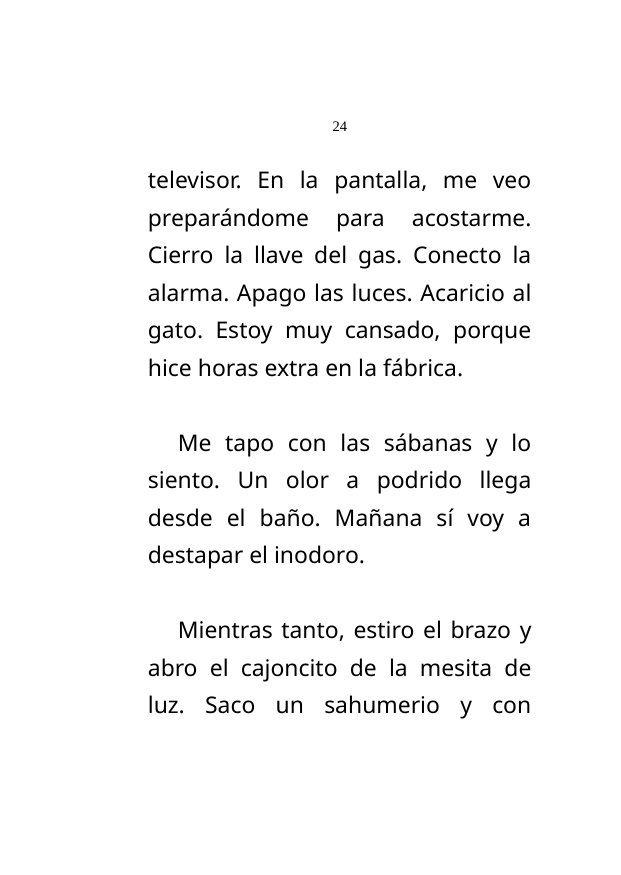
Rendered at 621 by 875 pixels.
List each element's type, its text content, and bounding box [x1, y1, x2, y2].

text Me tapo con las sábanas y lo siento. Un olor a podrido llega desde el baño. Mañana sí voy a destapar el inodoro. [148, 427, 532, 571]
text Mientras tanto, estiro el brazo y abro el cajoncito de la mesita de luz. Saco un sahumerio y con [148, 614, 532, 721]
text televisor. En la pantalla, me veo preparándome para acostarme. Cierro la llave del gas. Conecto la alarma. Apago las luces. Acaricio al gato. Estoy muy cansado, porque hice horas extra en la fábrica. [148, 164, 532, 383]
